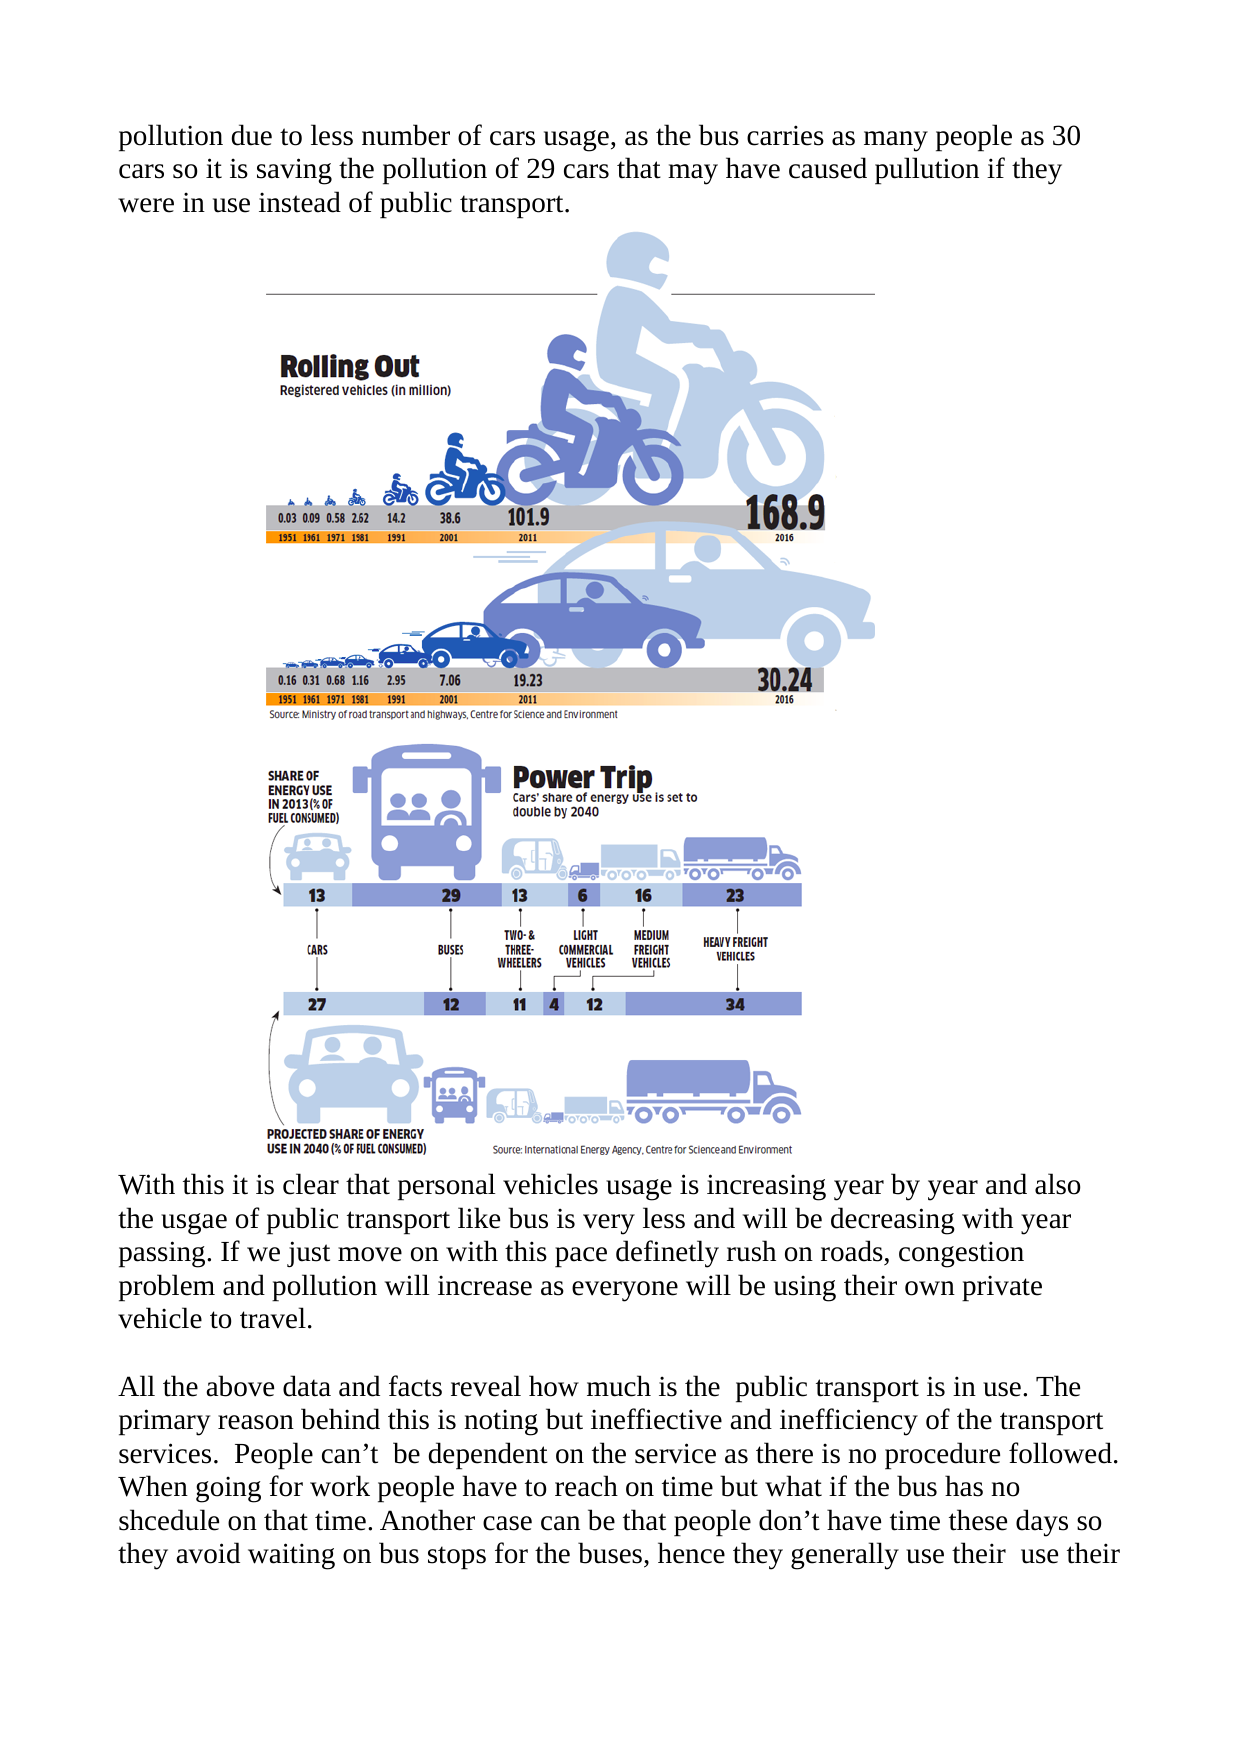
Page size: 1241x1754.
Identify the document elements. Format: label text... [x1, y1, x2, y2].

text All the above data and facts reveal how much is the public transport is in use. The primary reason behind this is noting but ineffiective and inefficiency of the transport services. People can’t be dependent on the service as there is no procedure followed. When going for work people have to reach on time but what if the bus has no shcedule on that time. Another case can be that people don’t have time these days so they avoid waiting on bus stops for the buses, hence they generally use their use their [118, 1369, 1122, 1570]
text With this it is clear that personal vehicles usage is increasing year by year and also the usgae of public transport like bus is very less and will be decreasing with year passing. If we just move on with this pace definetly rush on roads, congestion problem and pollution will increase as everyone will be using their own private vehicle to travel. [118, 1167, 1122, 1335]
picture [257, 222, 875, 1165]
text pollution due to less number of cars usage, as the bus carries as many people as 30 cars so it is saving the pollution of 29 cars that may have caused pullution if they were in use instead of public transport. [118, 118, 1122, 219]
